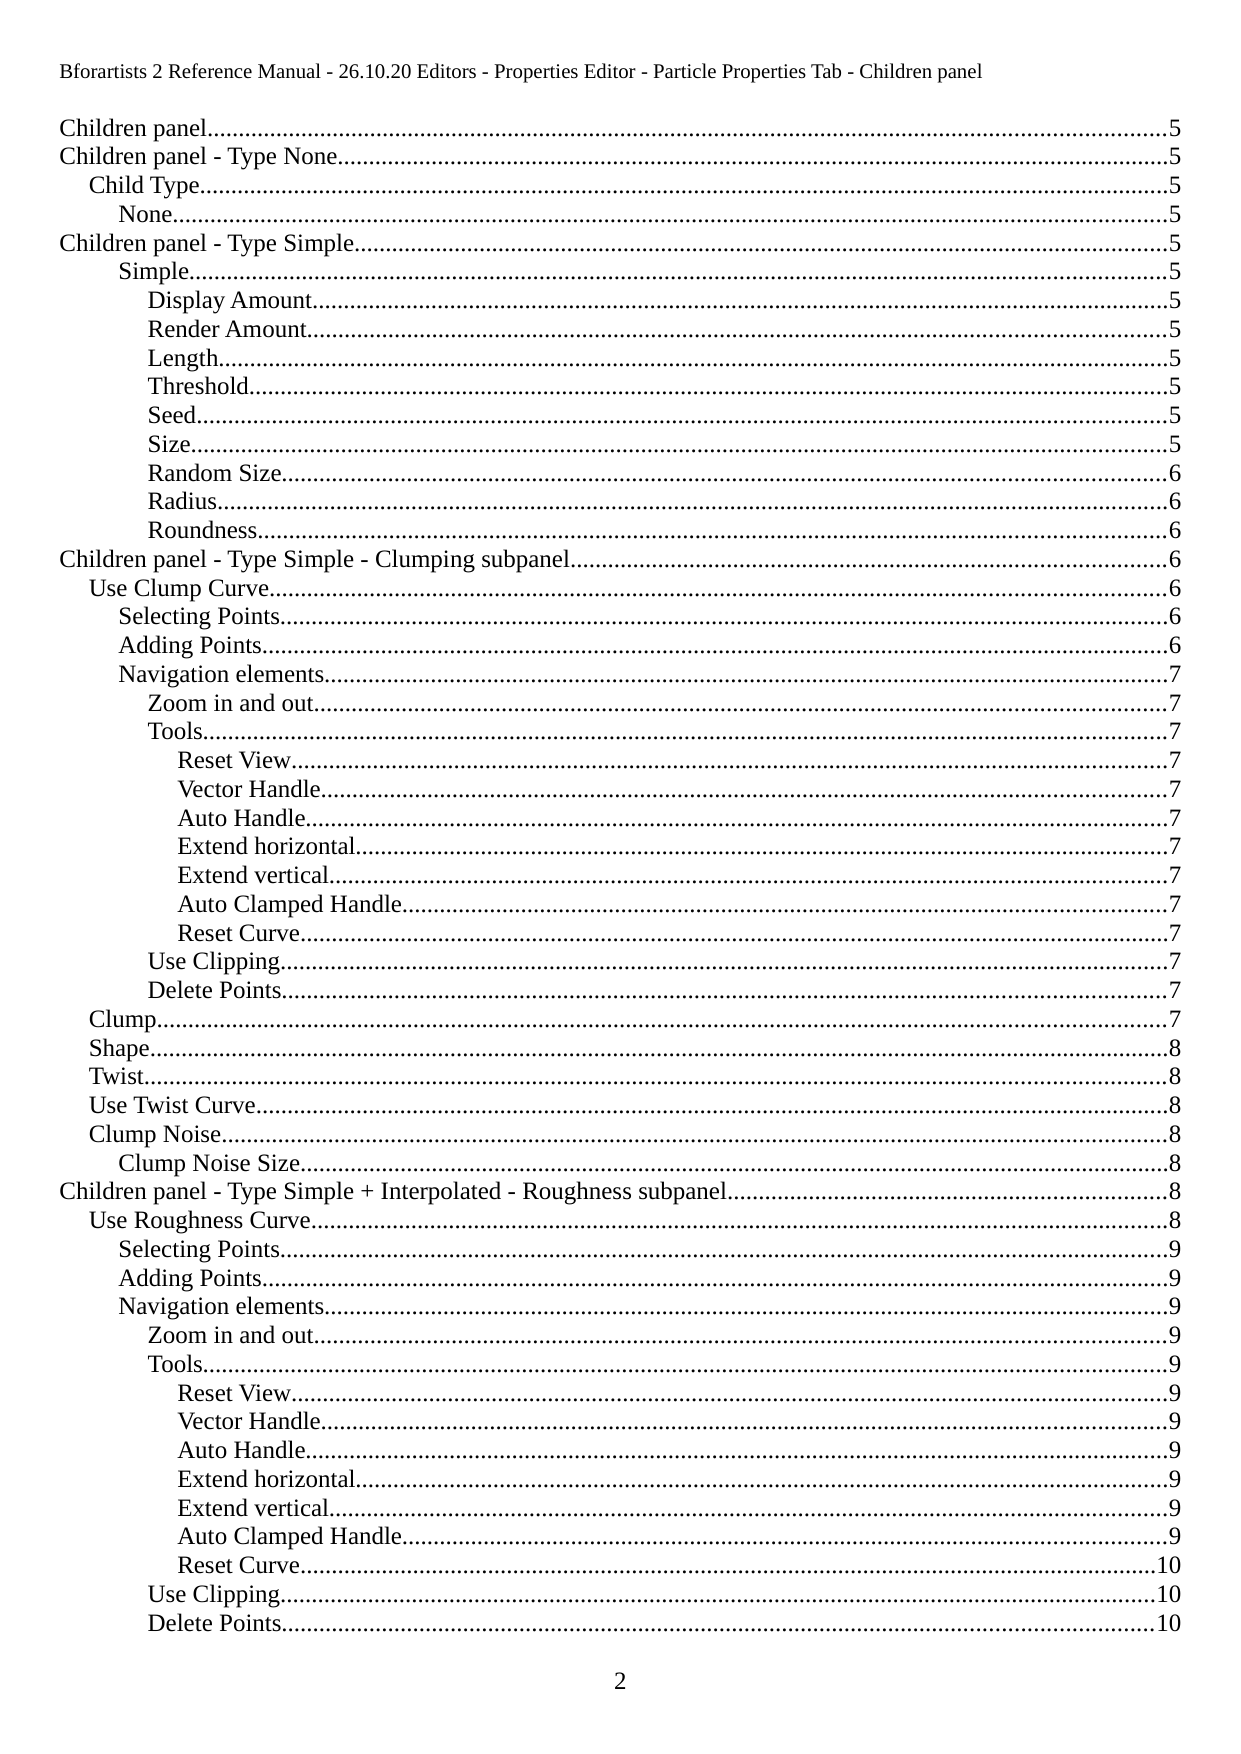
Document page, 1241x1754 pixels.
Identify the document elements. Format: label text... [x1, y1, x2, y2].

text Children panel 5 [59, 113, 1181, 141]
text Use Clipping 10 [147, 1579, 1181, 1608]
text Tools 9 [147, 1349, 1181, 1378]
text Children panel - Type Simple 5 [59, 228, 1181, 256]
text Use Clump Curve 6 [88, 573, 1181, 601]
text Navigation elements 9 [118, 1291, 1181, 1320]
text Extend horizontal 7 [177, 831, 1181, 860]
text Use Clipping 7 [147, 946, 1181, 975]
text Navigation elements 7 [118, 659, 1181, 688]
text Children panel - Type None 5 [59, 141, 1181, 170]
text Children panel - Type Simple + Interpolated - Roughness subpanel 8 [59, 1176, 1181, 1205]
text Clump 7 [88, 1004, 1181, 1033]
text Selecting Points 6 [118, 601, 1181, 630]
text Clump Noise 8 [88, 1119, 1181, 1148]
text Use Twist Curve 8 [88, 1090, 1181, 1119]
text Auto Handle 7 [177, 803, 1181, 831]
text Zoom in and out 7 [147, 688, 1181, 716]
text Reset Curve 10 [177, 1550, 1181, 1579]
text None 5 [118, 199, 1181, 228]
text Zoom in and out 9 [147, 1320, 1181, 1349]
text Shape 8 [88, 1033, 1181, 1061]
text Auto Clamped Handle 7 [177, 889, 1181, 918]
text Use Roughness Curve 8 [88, 1205, 1181, 1234]
text Size 5 [147, 429, 1181, 458]
text Auto Clamped Handle 9 [177, 1521, 1181, 1550]
text Threshold 5 [147, 371, 1181, 400]
text Clump Noise Size 8 [118, 1148, 1181, 1176]
text Auto Handle 9 [177, 1435, 1181, 1464]
text Reset View 9 [177, 1378, 1181, 1406]
text Vector Handle 7 [177, 774, 1181, 803]
text Extend vertical 7 [177, 860, 1181, 889]
text Render Amount 5 [147, 314, 1181, 343]
text Roundness 6 [147, 515, 1181, 544]
text Extend vertical 9 [177, 1493, 1181, 1521]
text Simple 5 [118, 256, 1181, 285]
text Twist 8 [88, 1061, 1181, 1090]
text Display Amount 5 [147, 285, 1181, 314]
text Delete Points 7 [147, 975, 1181, 1004]
text Seed 5 [147, 400, 1181, 429]
text Children panel - Type Simple - Clumping subpanel 6 [59, 544, 1181, 573]
text Adding Points 9 [118, 1263, 1181, 1291]
text Adding Points 6 [118, 630, 1181, 659]
text Extend horizontal 9 [177, 1464, 1181, 1493]
text Vector Handle 9 [177, 1406, 1181, 1435]
text Random Size 6 [147, 458, 1181, 486]
text Length 5 [147, 343, 1181, 371]
text Tools 7 [147, 716, 1181, 745]
text Child Type 5 [88, 170, 1181, 199]
text Reset View 7 [177, 745, 1181, 774]
text Delete Points 10 [147, 1608, 1181, 1636]
text Reset Curve 7 [177, 918, 1181, 946]
text Selecting Points 9 [118, 1234, 1181, 1263]
text Radius 6 [147, 486, 1181, 515]
